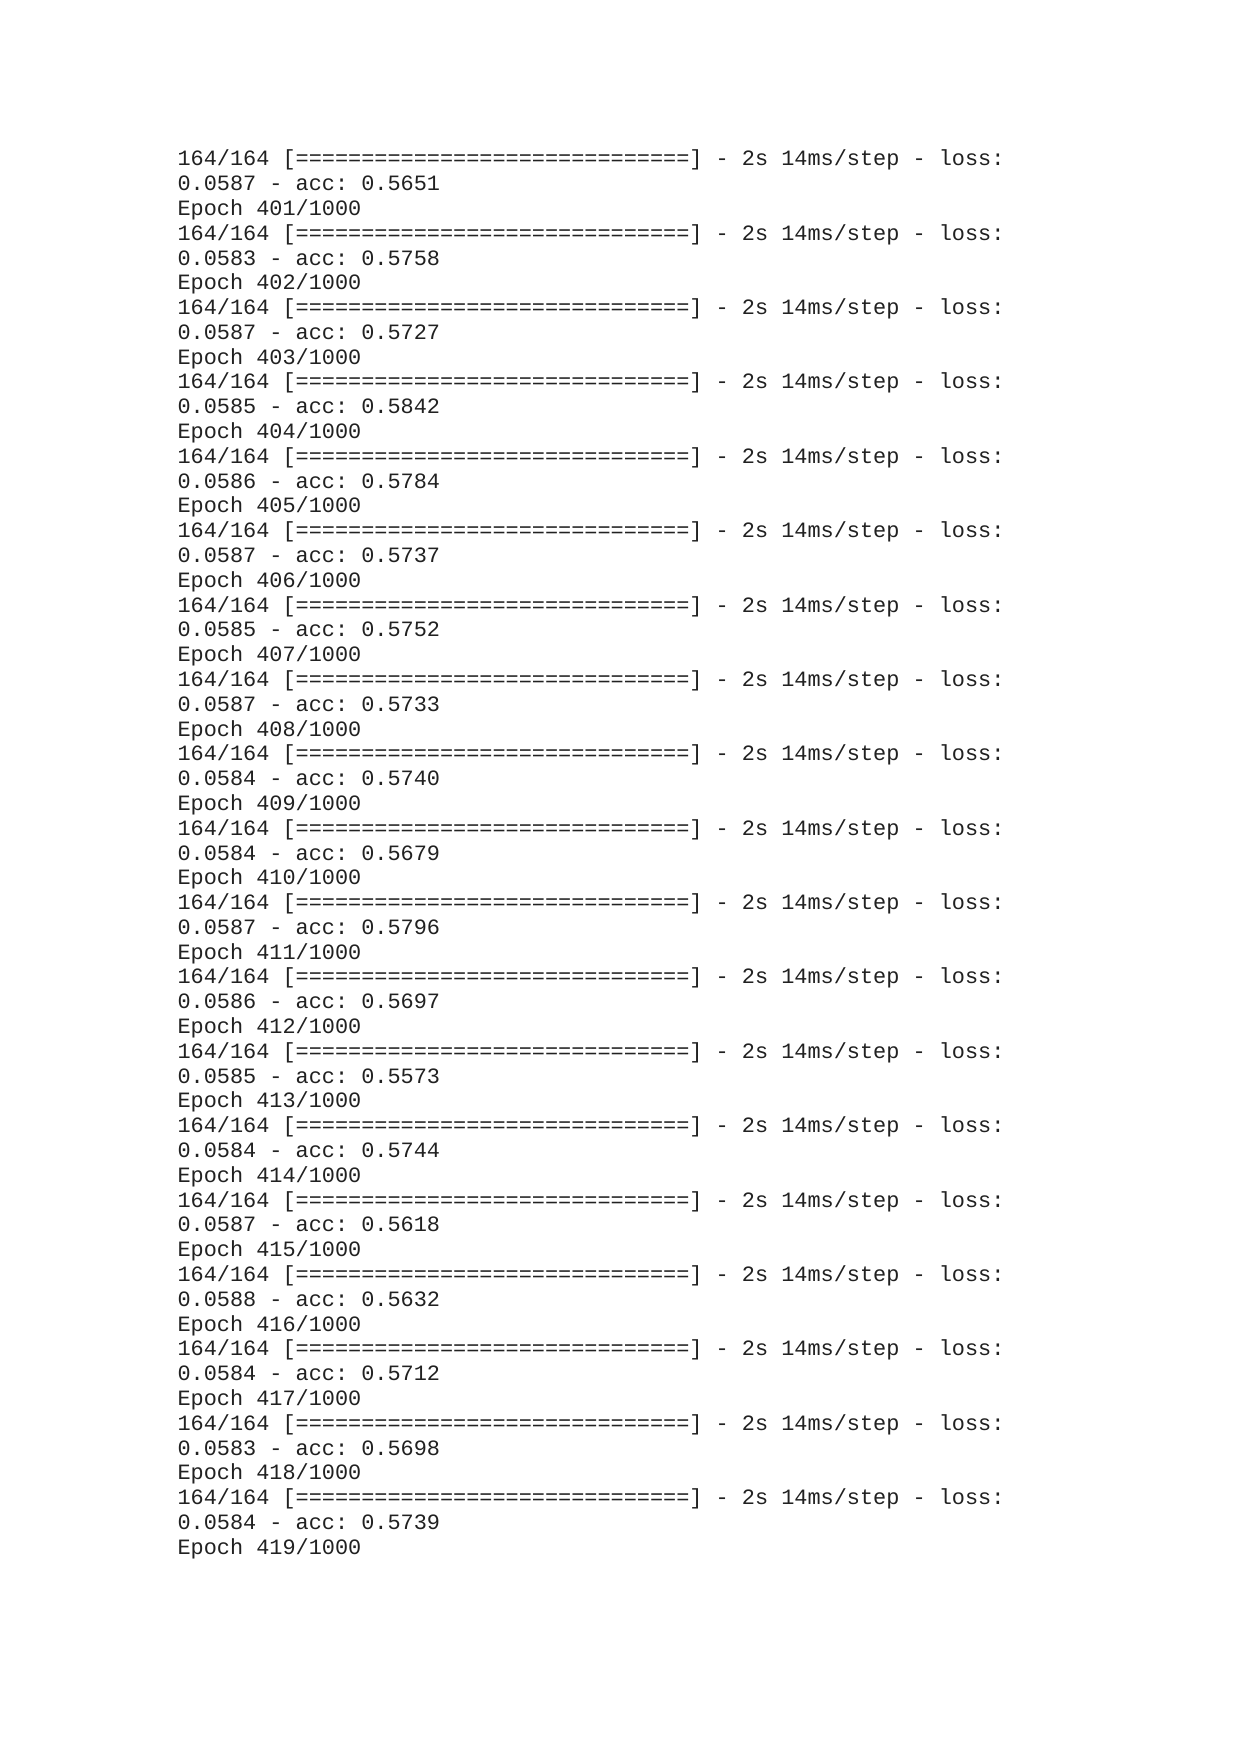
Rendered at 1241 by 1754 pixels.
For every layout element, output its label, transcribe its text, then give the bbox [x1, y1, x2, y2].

text 164/164 [==============================] - 2s 14ms/step - loss: 0.0587 - acc: 0.5796 [177, 891, 1063, 941]
text 164/164 [==============================] - 2s 14ms/step - loss: 0.0587 - acc: 0.5618 [177, 1189, 1063, 1238]
text 164/164 [==============================] - 2s 14ms/step - loss: 0.0584 - acc: 0.5712 [177, 1338, 1063, 1387]
text Epoch 409/1000 [177, 792, 1063, 817]
text Epoch 415/1000 [177, 1238, 1063, 1263]
text Epoch 414/1000 [177, 1164, 1063, 1189]
text 164/164 [==============================] - 2s 14ms/step - loss: 0.0585 - acc: 0.5573 [177, 1040, 1063, 1090]
text Epoch 406/1000 [177, 569, 1063, 594]
text Epoch 408/1000 [177, 718, 1063, 743]
text Epoch 404/1000 [177, 420, 1063, 445]
text Epoch 417/1000 [177, 1387, 1063, 1412]
text Epoch 405/1000 [177, 495, 1063, 519]
text 164/164 [==============================] - 2s 14ms/step - loss: 0.0586 - acc: 0.5697 [177, 966, 1063, 1015]
text 164/164 [==============================] - 2s 14ms/step - loss: 0.0586 - acc: 0.5784 [177, 445, 1063, 495]
text 164/164 [==============================] - 2s 14ms/step - loss: 0.0583 - acc: 0.5758 [177, 222, 1063, 272]
text 164/164 [==============================] - 2s 14ms/step - loss: 0.0584 - acc: 0.5679 [177, 817, 1063, 867]
text 164/164 [==============================] - 2s 14ms/step - loss: 0.0584 - acc: 0.5740 [177, 743, 1063, 792]
text Epoch 410/1000 [177, 867, 1063, 891]
text Epoch 402/1000 [177, 272, 1063, 296]
text Epoch 416/1000 [177, 1313, 1063, 1338]
text 164/164 [==============================] - 2s 14ms/step - loss: 0.0587 - acc: 0.5733 [177, 668, 1063, 718]
text 164/164 [==============================] - 2s 14ms/step - loss: 0.0585 - acc: 0.5752 [177, 594, 1063, 643]
text Epoch 411/1000 [177, 941, 1063, 966]
text 164/164 [==============================] - 2s 14ms/step - loss: 0.0583 - acc: 0.5698 [177, 1412, 1063, 1462]
text 164/164 [==============================] - 2s 14ms/step - loss: 0.0587 - acc: 0.5737 [177, 519, 1063, 569]
text Epoch 401/1000 [177, 197, 1063, 222]
text Epoch 418/1000 [177, 1462, 1063, 1486]
text Epoch 403/1000 [177, 346, 1063, 371]
text 164/164 [==============================] - 2s 14ms/step - loss: 0.0587 - acc: 0.5651 [177, 148, 1063, 197]
text 164/164 [==============================] - 2s 14ms/step - loss: 0.0587 - acc: 0.5727 [177, 296, 1063, 346]
text 164/164 [==============================] - 2s 14ms/step - loss: 0.0584 - acc: 0.5744 [177, 1114, 1063, 1164]
text 164/164 [==============================] - 2s 14ms/step - loss: 0.0584 - acc: 0.5739 [177, 1486, 1063, 1536]
text Epoch 419/1000 [177, 1536, 1063, 1561]
text 164/164 [==============================] - 2s 14ms/step - loss: 0.0588 - acc: 0.5632 [177, 1263, 1063, 1313]
text Epoch 413/1000 [177, 1090, 1063, 1114]
text 164/164 [==============================] - 2s 14ms/step - loss: 0.0585 - acc: 0.5842 [177, 371, 1063, 420]
text Epoch 407/1000 [177, 643, 1063, 668]
text Epoch 412/1000 [177, 1015, 1063, 1040]
